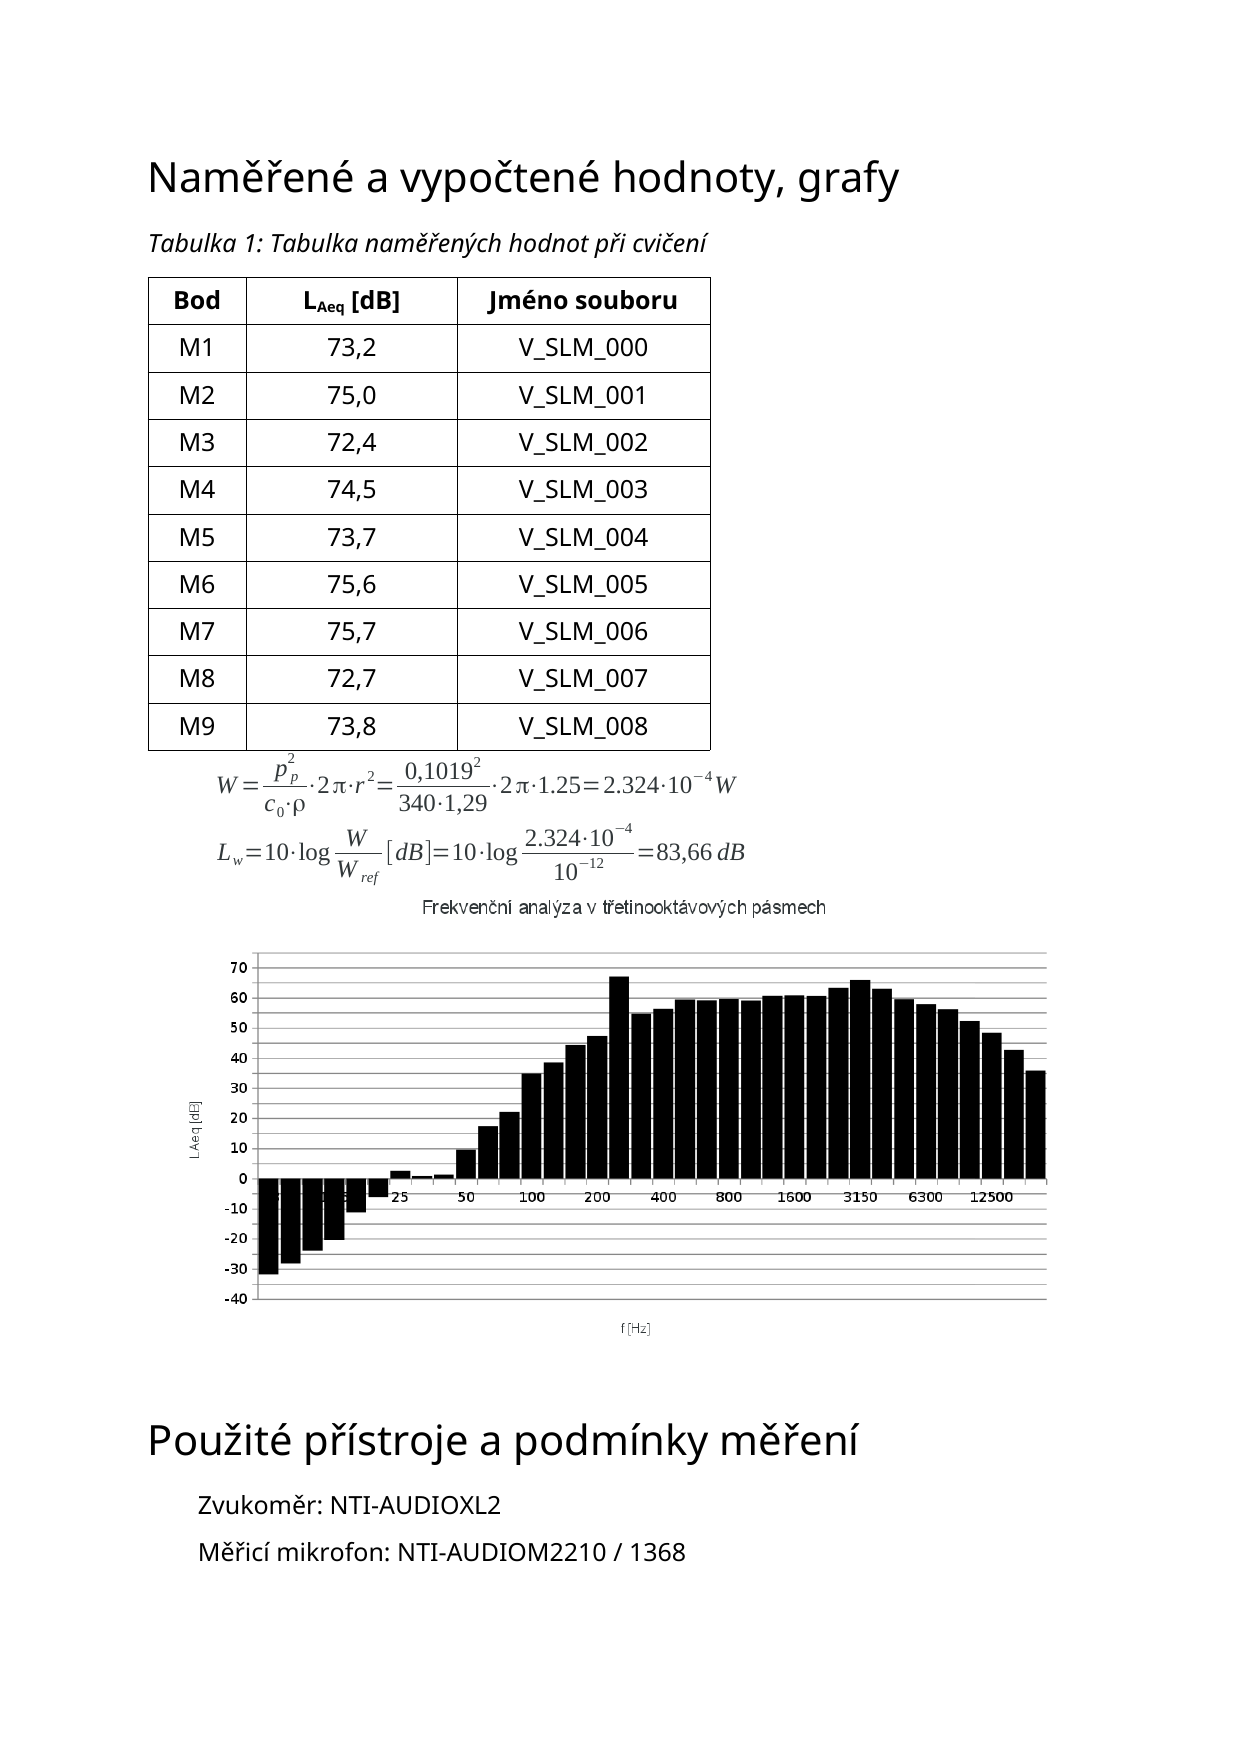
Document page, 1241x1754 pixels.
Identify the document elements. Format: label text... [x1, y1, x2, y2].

table_cell V_SLM_006 [458, 609, 710, 655]
text Tabulka 1: Tabulka naměřených hodnot při cvičení [148, 225, 1093, 259]
table_cell M1 [149, 325, 246, 372]
text Zvukoměr: NTI-AUDIOXL2 [148, 1488, 1093, 1522]
table_cell 75,6 [247, 562, 457, 608]
table_cell 72,4 [247, 420, 457, 466]
table_cell 73,8 [247, 704, 457, 750]
table_cell M5 [149, 515, 246, 561]
table_header Bod [149, 278, 246, 324]
table_cell V_SLM_003 [458, 467, 710, 513]
subtitle Naměřené a vypočtené hodnoty, grafy [148, 148, 1093, 204]
subtitle Použité přístroje a podmínky měření [148, 1410, 1093, 1467]
table_cell M3 [149, 420, 246, 466]
table_cell 72,7 [247, 656, 457, 703]
text Měřicí mikrofon: NTI-AUDIOM2210 / 1368 [148, 1534, 1093, 1569]
table_cell M2 [149, 373, 246, 419]
table_cell V_SLM_008 [458, 704, 710, 750]
table_cell M9 [149, 704, 246, 750]
table_cell 75,0 [247, 373, 457, 419]
table_cell 73,7 [247, 515, 457, 561]
table_cell V_SLM_005 [458, 562, 710, 608]
table_header Jméno souboru [458, 278, 710, 324]
table_cell V_SLM_004 [458, 515, 710, 561]
table_cell V_SLM_002 [458, 420, 710, 466]
table_cell M4 [149, 467, 246, 513]
table_cell V_SLM_000 [458, 325, 710, 372]
table_cell 75,7 [247, 609, 457, 655]
table_cell M8 [149, 656, 246, 703]
table_cell 74,5 [247, 467, 457, 513]
table_cell M7 [149, 609, 246, 655]
table_cell V_SLM_007 [458, 656, 710, 703]
table_header LAeq [dB] [247, 278, 457, 324]
picture [169, 886, 1071, 1352]
table_cell V_SLM_001 [458, 373, 710, 419]
table_cell M6 [149, 562, 246, 608]
table_cell 73,2 [247, 325, 457, 372]
